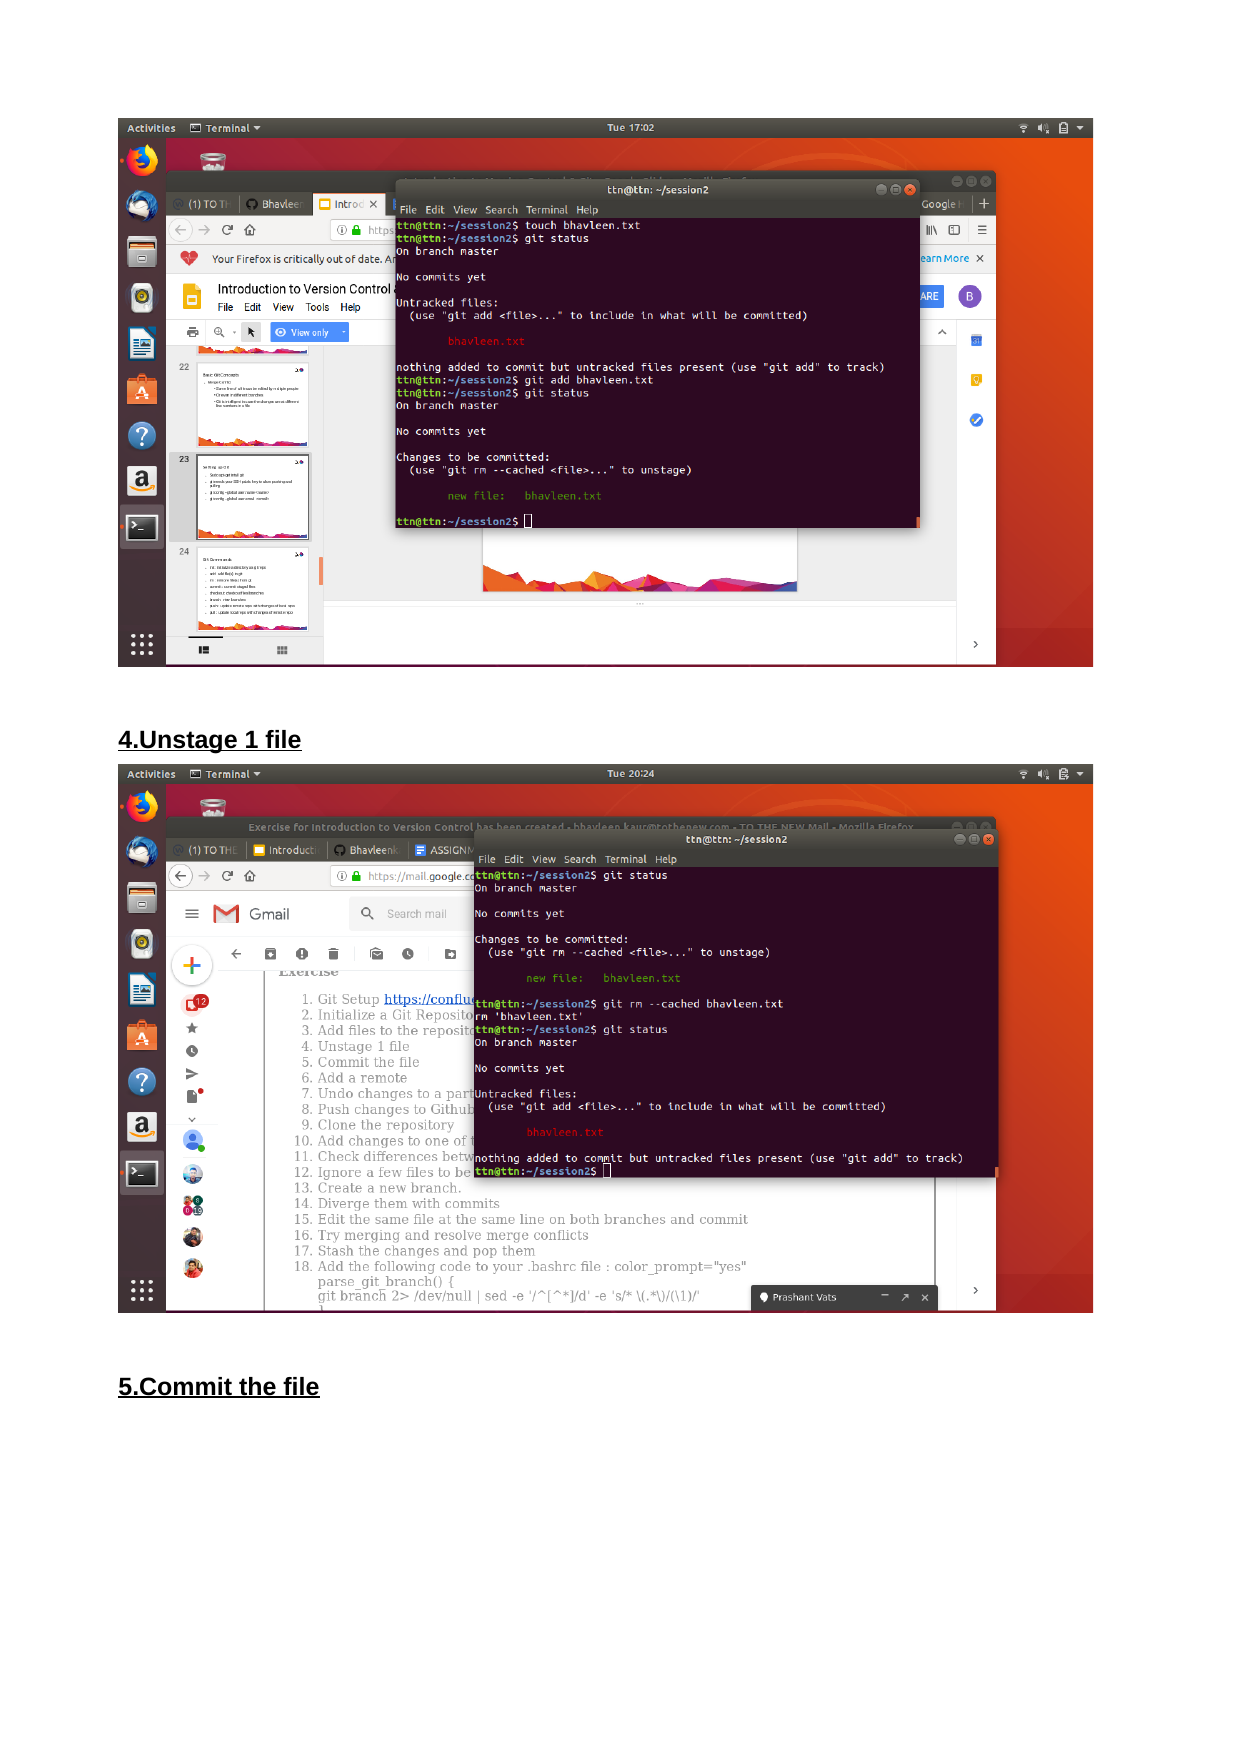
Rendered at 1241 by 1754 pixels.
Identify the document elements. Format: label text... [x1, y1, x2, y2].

picture [118, 764, 1094, 1313]
text 5.Commit the file [118, 1371, 1122, 1400]
text 4.Unstage 1 file [118, 725, 1122, 754]
picture [118, 118, 1094, 667]
